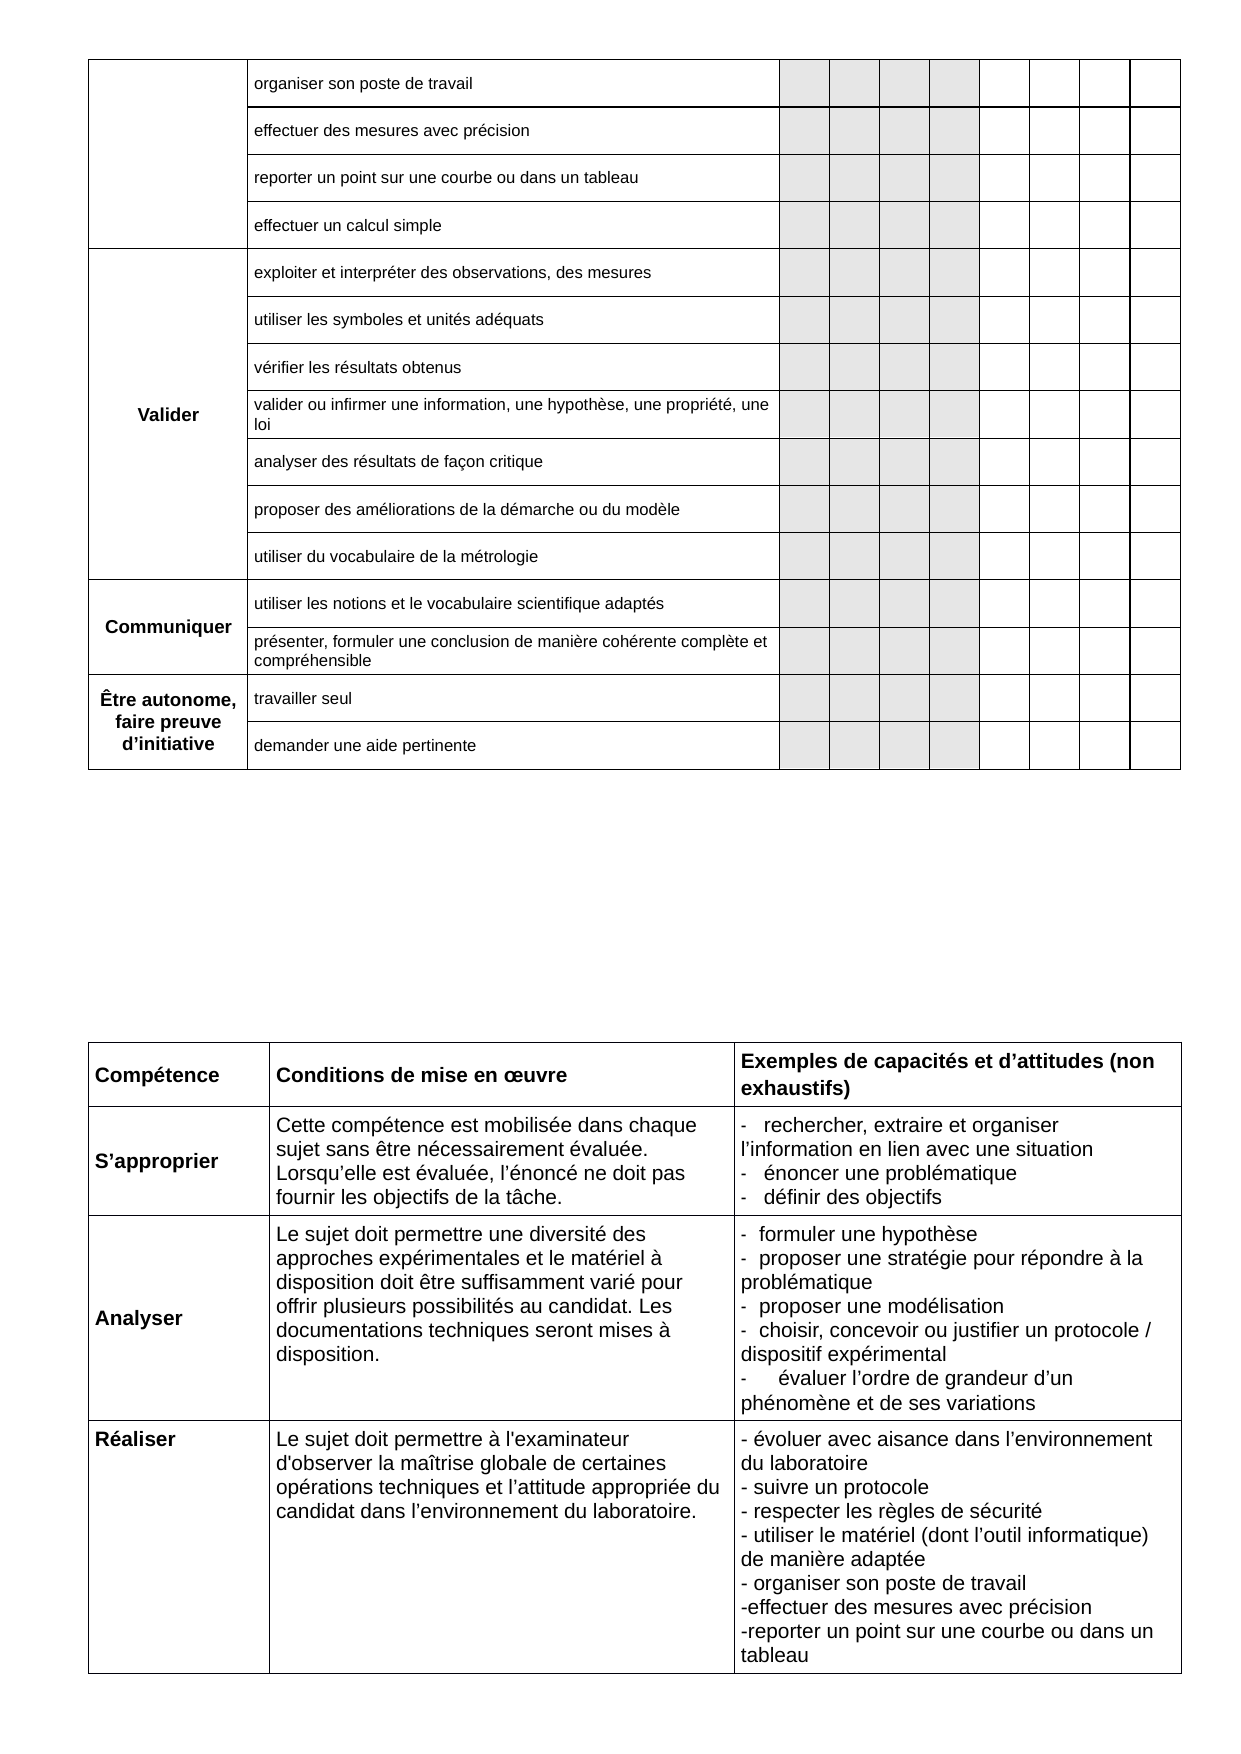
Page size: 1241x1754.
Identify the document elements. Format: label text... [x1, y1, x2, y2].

table_cell utiliser du vocabulaire de la métrologie [248, 533, 779, 579]
table_cell [1080, 108, 1129, 154]
table_cell [880, 675, 929, 721]
table_cell [1080, 533, 1129, 579]
table_cell [1080, 344, 1129, 390]
table_cell S’approprier [89, 1107, 269, 1215]
table_cell [980, 202, 1029, 248]
table_cell [830, 60, 879, 106]
table_cell [1030, 486, 1079, 532]
table_cell [980, 344, 1029, 390]
table_cell [930, 628, 979, 674]
table_cell présenter, formuler une conclusion de manière cohérente complète et compréhensible [248, 628, 779, 674]
table_cell [930, 533, 979, 579]
table_cell [1131, 249, 1180, 296]
table_cell [880, 486, 929, 532]
table_cell [1080, 722, 1129, 768]
table_cell [930, 344, 979, 390]
table_cell [830, 391, 879, 437]
table_cell [1030, 675, 1079, 721]
table_cell [1030, 344, 1079, 390]
table_cell [880, 108, 929, 154]
table_cell [930, 439, 979, 485]
table_cell [780, 155, 829, 201]
table_cell [1131, 108, 1180, 154]
table_cell [830, 533, 879, 579]
table_cell [830, 155, 879, 201]
table_cell vérifier les résultats obtenus [248, 344, 779, 390]
table_header Compétence [89, 1043, 269, 1106]
table_cell - évoluer avec aisance dans l’environnement du laboratoire - suivre un protocole - respecter les règles de sécurité - utiliser le matériel (dont l’outil informatique) de manière adaptée - organiser son poste de travail -effectuer des mesures avec précision -reporter un point sur une courbe ou dans un tableau [735, 1421, 1181, 1673]
table_cell [1080, 628, 1129, 674]
table_cell [780, 722, 829, 768]
table_cell [880, 297, 929, 343]
table_cell [1030, 391, 1079, 437]
table_cell travailler seul [248, 675, 779, 721]
table_cell [780, 486, 829, 532]
table_cell [980, 108, 1029, 154]
table_cell [1131, 344, 1180, 390]
table_cell [1030, 202, 1079, 248]
table_cell [780, 202, 829, 248]
table_cell utiliser les notions et le vocabulaire scientifique adaptés [248, 580, 779, 627]
table_cell [880, 202, 929, 248]
table_cell [1030, 60, 1079, 106]
table_cell [1080, 580, 1129, 627]
table_cell [780, 533, 829, 579]
table_cell [980, 580, 1029, 627]
table_cell [880, 628, 929, 674]
table_cell [780, 344, 829, 390]
table_cell [830, 486, 879, 532]
table_cell analyser des résultats de façon critique [248, 439, 779, 485]
table_cell [830, 628, 879, 674]
table_cell [1080, 391, 1129, 437]
table_cell [1080, 202, 1129, 248]
table_cell [89, 60, 247, 248]
table_cell [930, 108, 979, 154]
table_cell [780, 297, 829, 343]
table_cell Réaliser [89, 1421, 269, 1673]
table_cell [980, 533, 1029, 579]
table_cell Le sujet doit permettre à l'examinateur d'observer la maîtrise globale de certaines opérations techniques et l’attitude appropriée du candidat dans l’environnement du laboratoire. [270, 1421, 734, 1673]
table_cell [880, 439, 929, 485]
table_cell [1131, 675, 1180, 721]
table_cell [1131, 202, 1180, 248]
table_cell rechercher, extraire et organiser l’information en lien avec une situation énoncer une problématique définir des objectifs [735, 1107, 1181, 1215]
table_cell [930, 722, 979, 768]
table_cell [1080, 439, 1129, 485]
table_cell [930, 202, 979, 248]
table_cell [930, 675, 979, 721]
table_cell [980, 722, 1029, 768]
table_cell [1131, 439, 1180, 485]
table_cell [880, 391, 929, 437]
table_cell [980, 155, 1029, 201]
table_cell [880, 344, 929, 390]
table_cell [1080, 249, 1129, 296]
table_cell [1131, 486, 1180, 532]
table_cell utiliser les symboles et unités adéquats [248, 297, 779, 343]
table_cell effectuer des mesures avec précision [248, 108, 779, 154]
table_cell [1030, 628, 1079, 674]
table_cell [930, 155, 979, 201]
table_cell [1080, 155, 1129, 201]
table_cell [980, 675, 1029, 721]
table_cell [880, 60, 929, 106]
table_cell [1131, 580, 1180, 627]
table_cell proposer des améliorations de la démarche ou du modèle [248, 486, 779, 532]
table_cell [1131, 155, 1180, 201]
table_cell [1131, 533, 1180, 579]
table_cell [1080, 297, 1129, 343]
table_cell [880, 580, 929, 627]
table_cell [930, 297, 979, 343]
table_cell [1030, 108, 1079, 154]
table_cell [780, 439, 829, 485]
table_cell [1080, 486, 1129, 532]
table_cell [830, 344, 879, 390]
table_cell Le sujet doit permettre une diversité des approches expérimentales et le matériel à disposition doit être suffisamment varié pour offrir plusieurs possibilités au candidat. Les documentations techniques seront mises à disposition. [270, 1216, 734, 1420]
table_cell [930, 486, 979, 532]
table_cell [980, 297, 1029, 343]
table_cell formuler une hypothèse proposer une stratégie pour répondre à la problématique proposer une modélisation choisir, concevoir ou justifier un protocole / dispositif expérimental évaluer l’ordre de grandeur d’un phénomène et de ses variations [735, 1216, 1181, 1420]
table_cell [980, 439, 1029, 485]
table_cell [1131, 722, 1180, 768]
table_cell [1131, 391, 1180, 437]
table_cell [1030, 297, 1079, 343]
table_cell [830, 249, 879, 296]
table_cell [880, 533, 929, 579]
table_cell [780, 108, 829, 154]
table_cell [930, 580, 979, 627]
table_cell organiser son poste de travail [248, 60, 779, 106]
table_cell demander une aide pertinente [248, 722, 779, 768]
table_cell Valider [89, 249, 247, 579]
table_cell [780, 580, 829, 627]
table_cell exploiter et interpréter des observations, des mesures [248, 249, 779, 296]
table_cell [1030, 533, 1079, 579]
table_cell Communiquer [89, 580, 247, 674]
table_cell [930, 60, 979, 106]
table_cell [780, 391, 829, 437]
table_cell [880, 249, 929, 296]
table_cell [1080, 60, 1129, 106]
table_cell Être autonome, faire preuve d’initiative [89, 675, 247, 768]
table_cell [880, 155, 929, 201]
table_cell [1030, 155, 1079, 201]
table_cell effectuer un calcul simple [248, 202, 779, 248]
table_cell valider ou infirmer une information, une hypothèse, une propriété, une loi [248, 391, 779, 437]
table_cell [1131, 628, 1180, 674]
table_cell [830, 675, 879, 721]
table_cell Cette compétence est mobilisée dans chaque sujet sans être nécessairement évaluée. Lorsqu’elle est évaluée, l’énoncé ne doit pas fournir les objectifs de la tâche. [270, 1107, 734, 1215]
table_header Exemples de capacités et d’attitudes (non exhaustifs) [735, 1043, 1181, 1106]
table_cell [930, 391, 979, 437]
table_cell [1030, 722, 1079, 768]
table_cell [830, 722, 879, 768]
table_cell [930, 249, 979, 296]
table_cell [830, 297, 879, 343]
table_cell [1030, 249, 1079, 296]
table_cell [980, 60, 1029, 106]
table_cell [830, 108, 879, 154]
table_cell [1030, 439, 1079, 485]
table_cell [980, 628, 1029, 674]
table_cell [780, 628, 829, 674]
table_header Conditions de mise en œuvre [270, 1043, 734, 1106]
table_cell [1131, 60, 1180, 106]
table_cell [780, 60, 829, 106]
table_cell [780, 675, 829, 721]
table_cell [1080, 675, 1129, 721]
table_cell [1030, 580, 1079, 627]
table_cell [880, 722, 929, 768]
table_cell [830, 202, 879, 248]
table_cell Analyser [89, 1216, 269, 1420]
table_cell [980, 249, 1029, 296]
table_cell [830, 580, 879, 627]
table_cell [980, 486, 1029, 532]
table_cell [780, 249, 829, 296]
table_cell reporter un point sur une courbe ou dans un tableau [248, 155, 779, 201]
table_cell [980, 391, 1029, 437]
table_cell [1131, 297, 1180, 343]
table_cell [830, 439, 879, 485]
